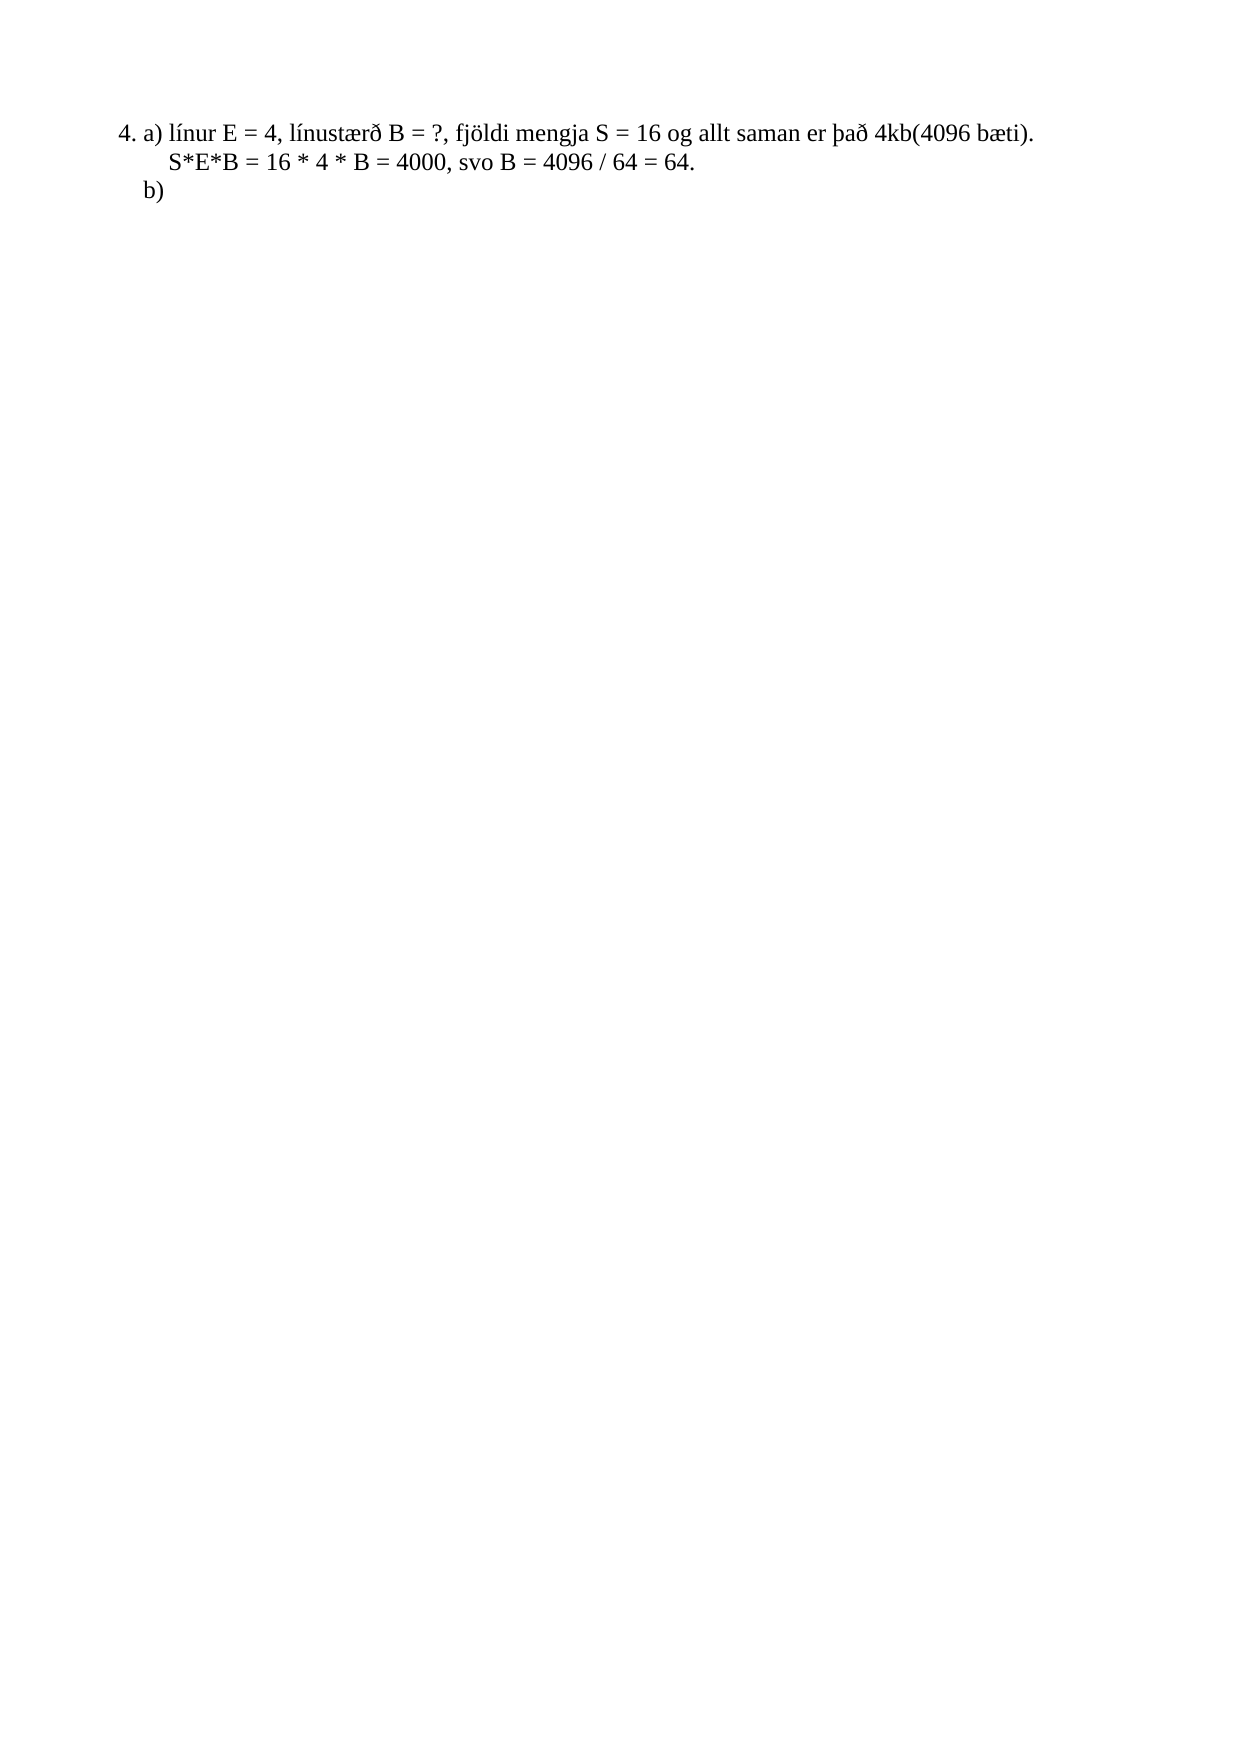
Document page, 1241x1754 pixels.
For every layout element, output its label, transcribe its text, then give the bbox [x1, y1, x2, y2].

text b) [118, 176, 1122, 204]
text S*E*B = 16 * 4 * B = 4000, svo B = 4096 / 64 = 64. [118, 147, 1122, 176]
text 4. a) línur E = 4, línustærð B = ?, fjöldi mengja S = 16 og allt saman er það 4kb(4096 bæti). [118, 118, 1122, 147]
